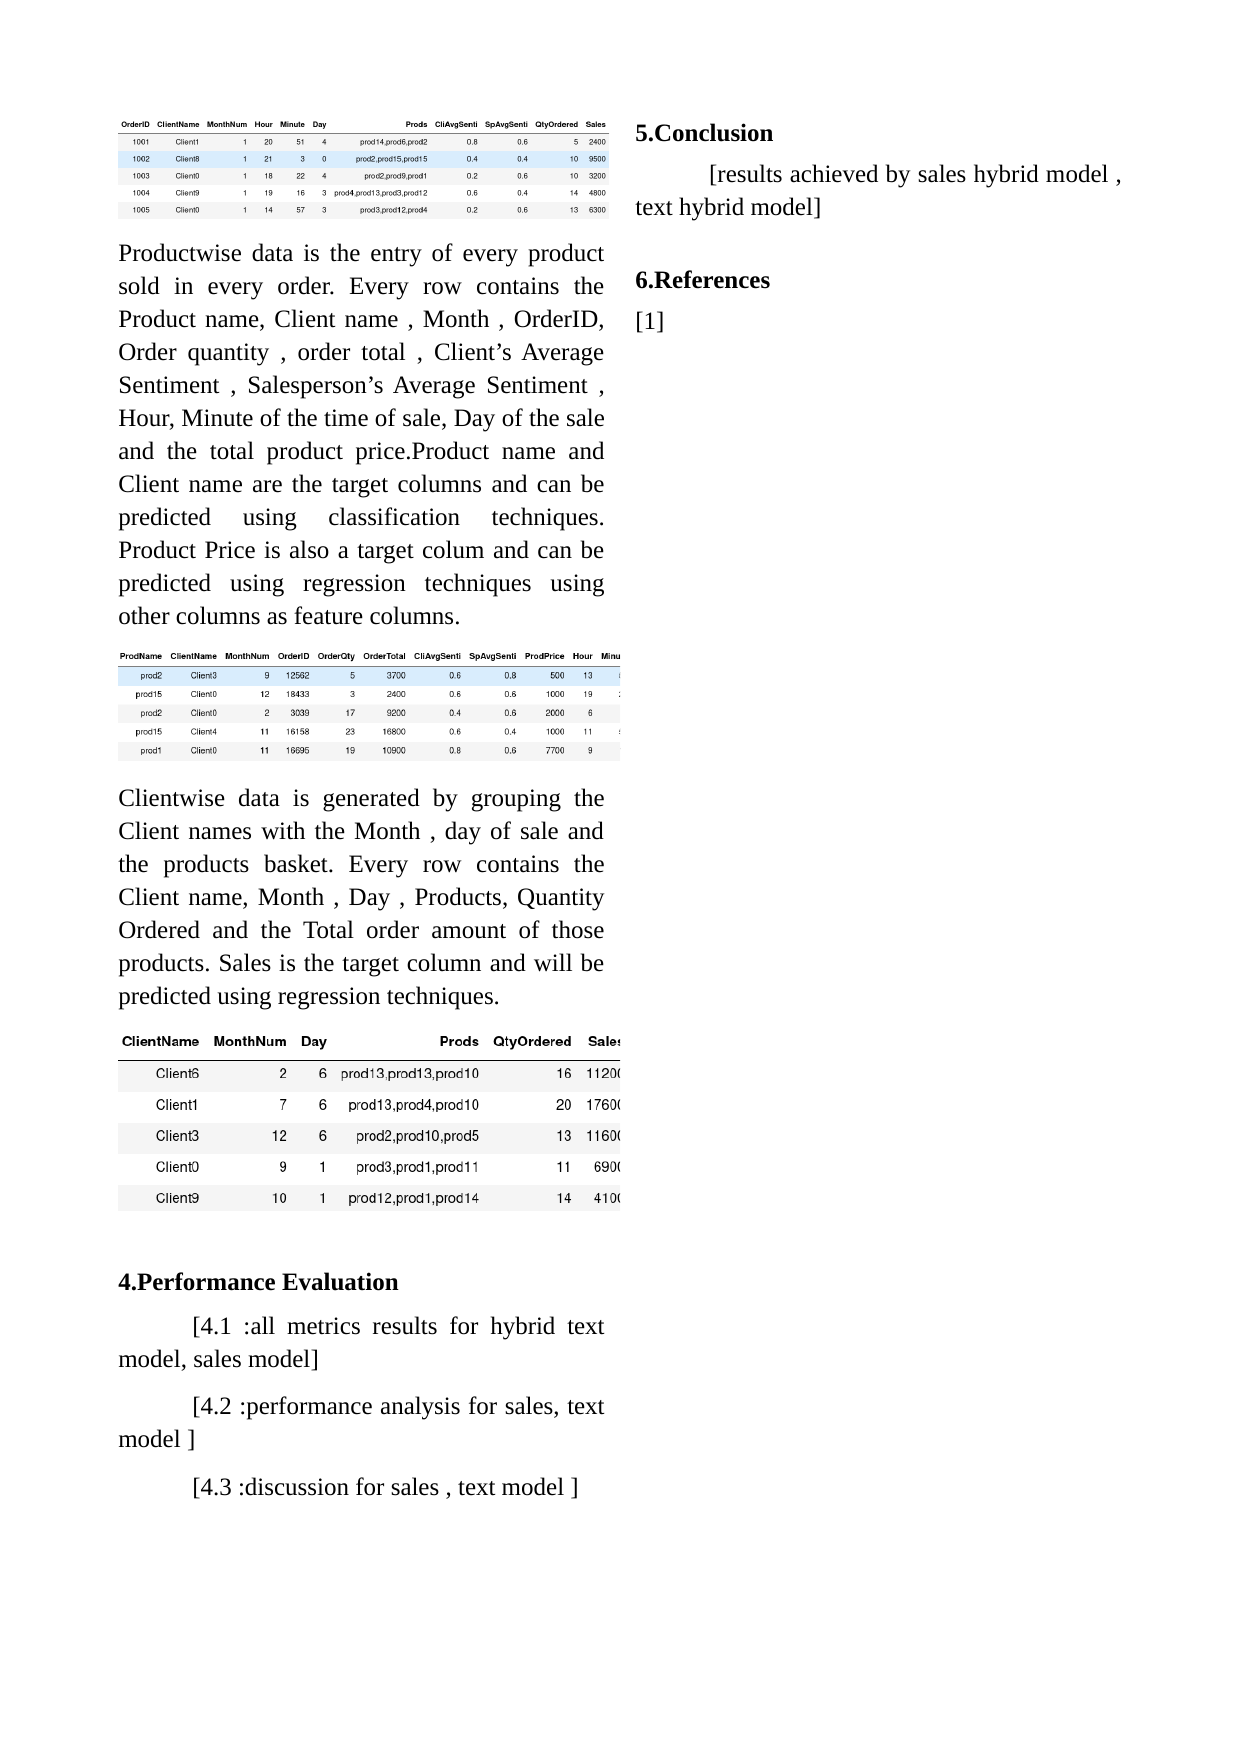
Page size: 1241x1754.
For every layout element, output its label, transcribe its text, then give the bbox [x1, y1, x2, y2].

text [4.2 :performance analysis for sales, text model ] [118, 1391, 605, 1453]
text [1] [635, 306, 1122, 335]
picture [118, 118, 610, 220]
text Productwise data is the entry of every product sold in every order. Every row contains the Product name, Client name , Month , OrderID, Order quantity , order total , Client’s Average Sentiment , Salesperson’s Average Sentiment , Hour, Minute of the time of sale, Day of the sale and the total product price.Product name and Client name are the target columns and can be predicted using classification techniques. Product Price is also a target colum and can be predicted using regression techniques using other columns as feature columns. [118, 238, 605, 630]
text Clientwise data is generated by grouping the Client names with the Month , day of sale and the products basket. Every row contains the Client name, Month , Day , Products, Quantity Ordered and the Total order amount of those products. Sales is the target column and will be predicted using regression techniques. [118, 783, 605, 1010]
picture [118, 1029, 621, 1211]
subtitle 5.Conclusion [635, 118, 1122, 147]
text [4.1 :all metrics results for hybrid text model, sales model] [118, 1311, 605, 1372]
text [4.3 :discussion for sales , text model ] [118, 1472, 605, 1501]
picture [118, 648, 621, 765]
text [results achieved by sales hybrid model , text hybrid model] [635, 159, 1122, 221]
subtitle 4.Performance Evaluation [118, 1254, 605, 1298]
subtitle 6.References [635, 265, 1122, 294]
